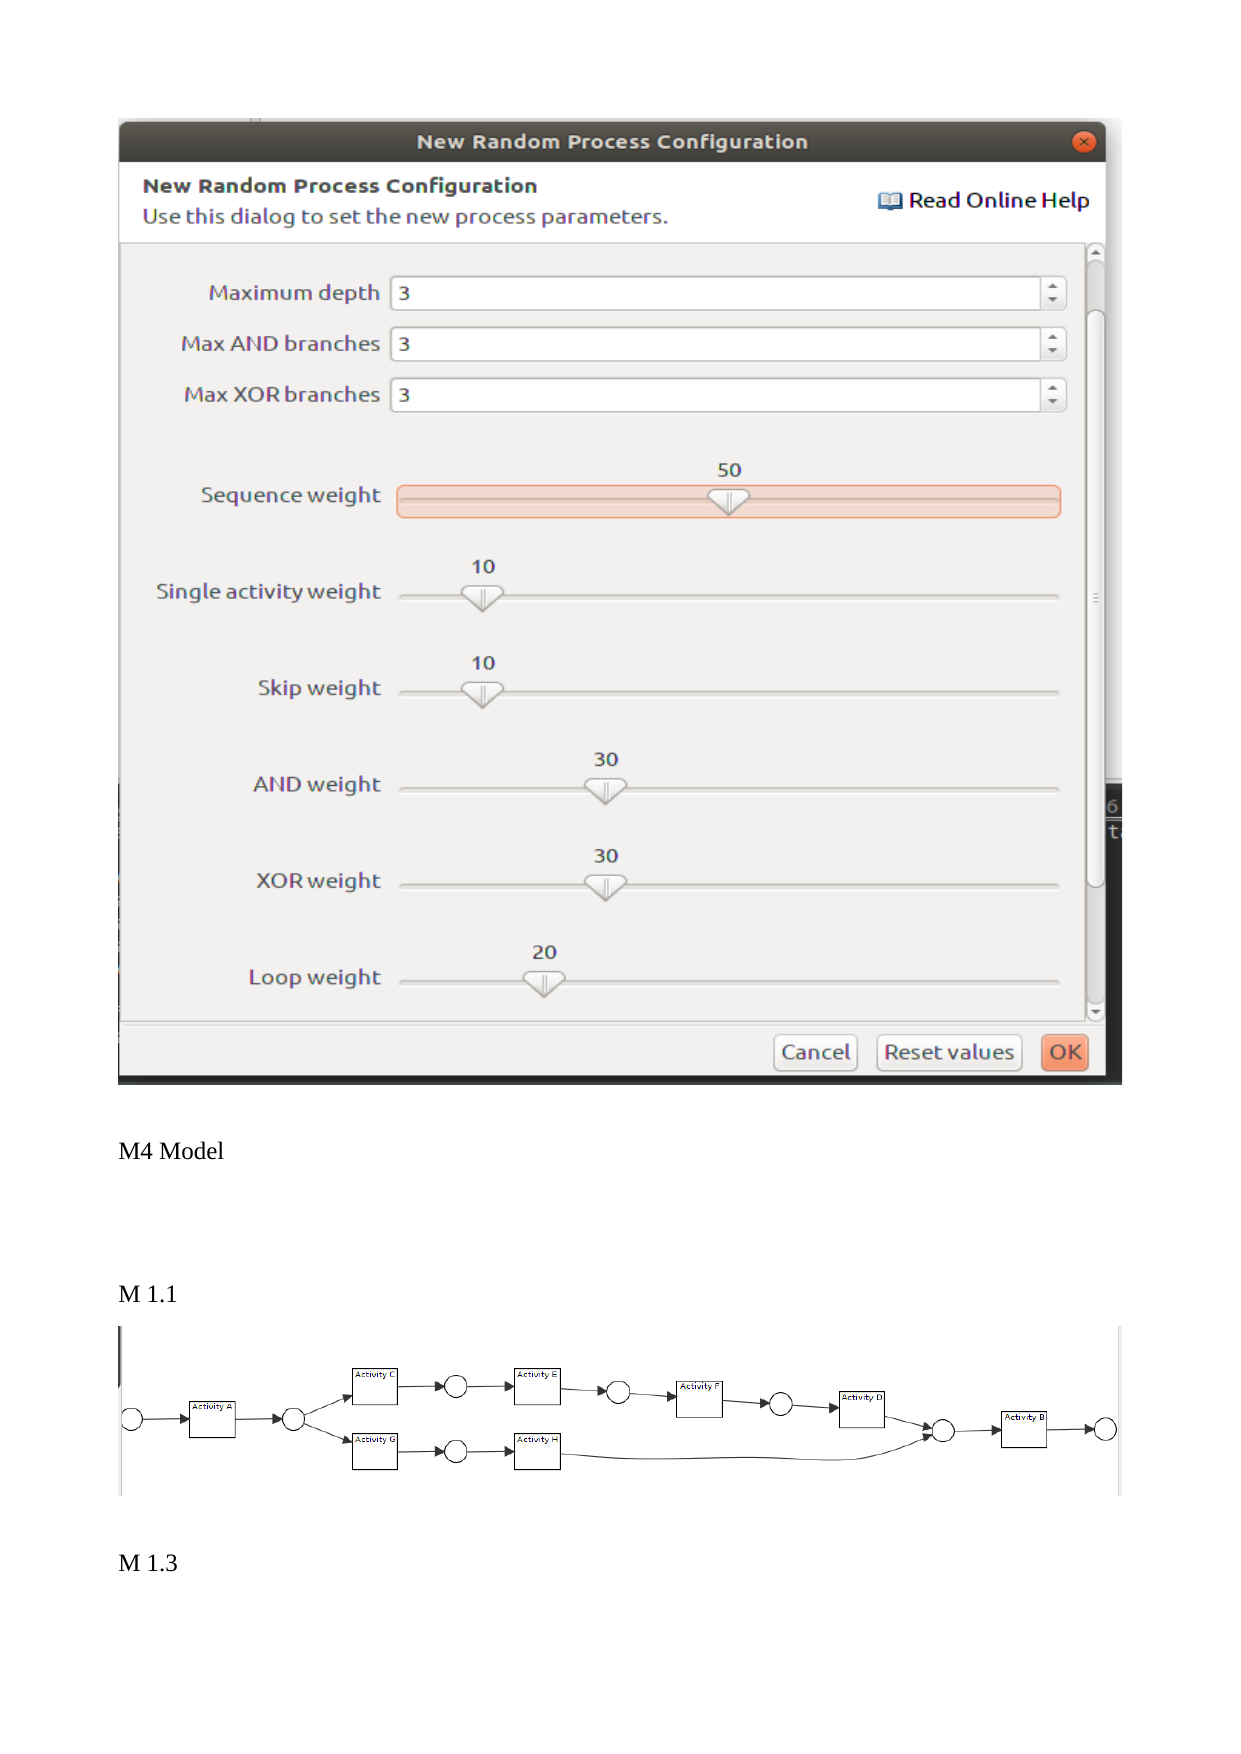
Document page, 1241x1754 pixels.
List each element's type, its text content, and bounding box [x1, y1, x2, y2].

text M 1.1 [118, 1279, 1122, 1308]
picture [118, 1326, 1123, 1496]
picture [118, 118, 1123, 1085]
text M4 Model [118, 1136, 1122, 1165]
text M 1.3 [118, 1548, 1122, 1576]
